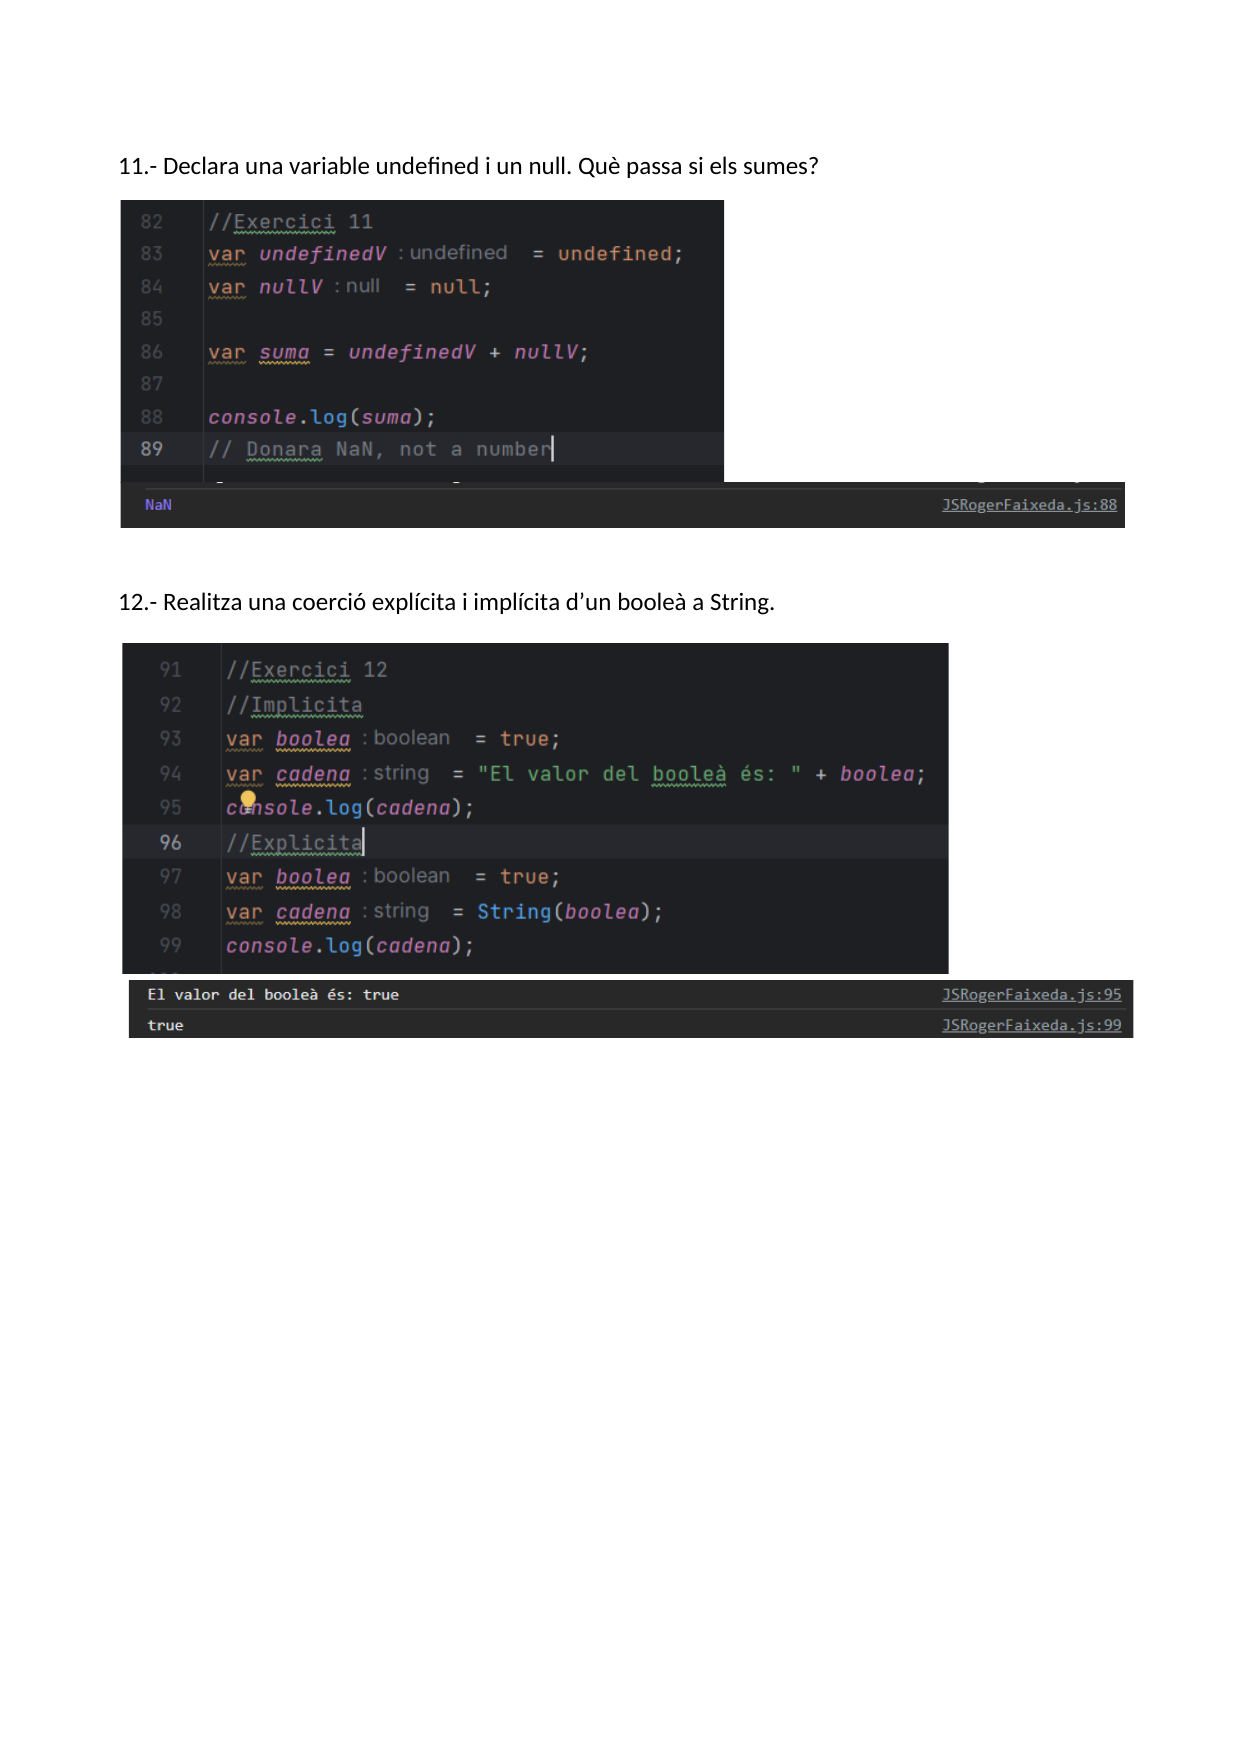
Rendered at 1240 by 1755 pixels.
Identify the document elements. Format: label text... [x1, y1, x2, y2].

text 11.- Declara una variable undefined i un null. Què passa si els sumes? [118, 150, 1121, 181]
text 12.- Realitza una coerció explícita i implícita d’un booleà a String. [118, 586, 1121, 616]
picture [120, 200, 1125, 528]
picture [122, 643, 949, 974]
picture [128, 980, 1134, 1038]
